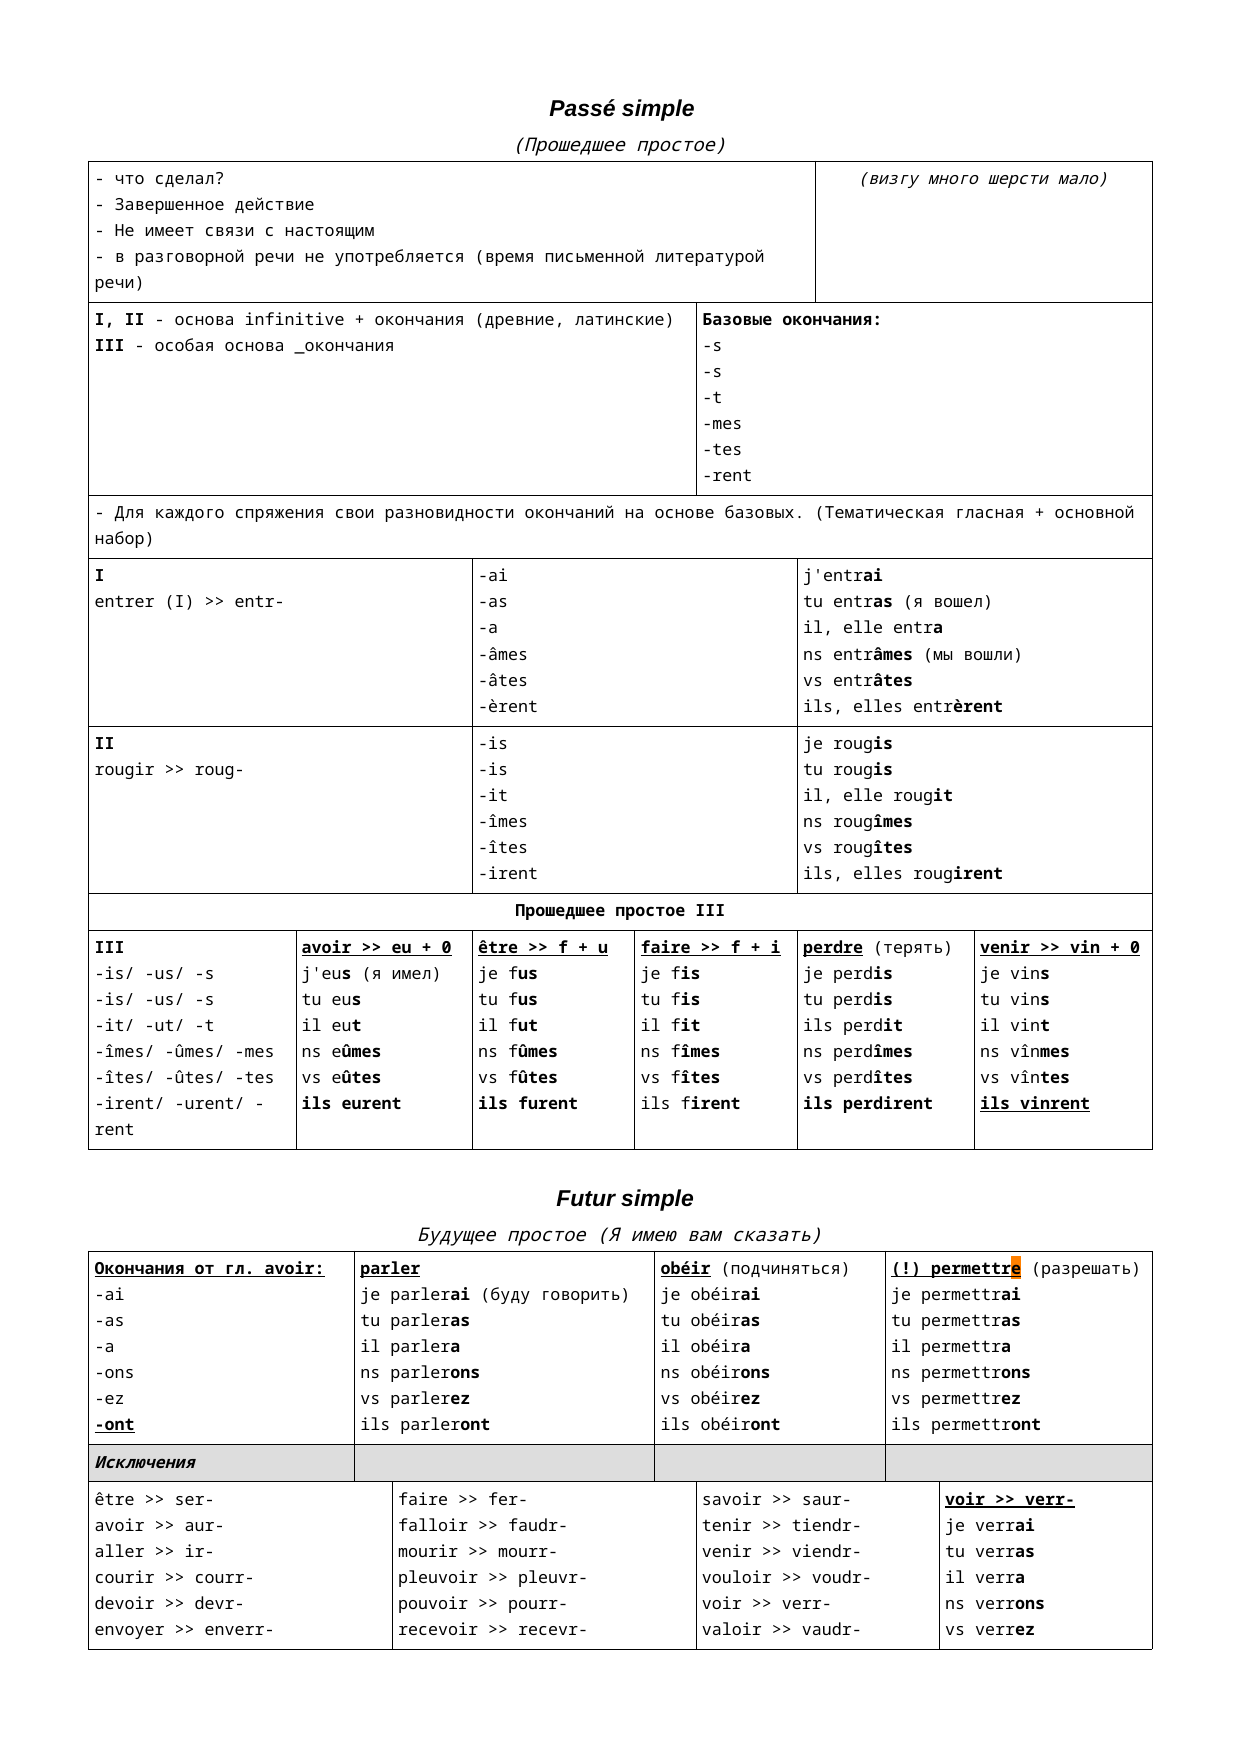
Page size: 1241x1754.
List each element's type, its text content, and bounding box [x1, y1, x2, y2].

table_cell voir >> verr- je verrai tu verras il verra ns verrons vs verrez [940, 1482, 1152, 1649]
table_cell III -is/ -us/ -s -is/ -us/ -s -it/ -ut/ -t -îmes/ -ûmes/ -mes -îtes/ -ûtes/ -tes -irent/ -urent/ -rent [89, 931, 296, 1149]
table_cell [886, 1445, 1152, 1481]
text Будущее простое (Я имею вам сказать) [88, 1221, 1152, 1247]
text Passé simple [88, 95, 1152, 121]
table_cell II rougir >> roug- [89, 727, 472, 893]
table_cell I, II - основа infinitive + окончания (древние, латинские) III - особая основа _окончания [89, 303, 696, 495]
text (Прошедшее простое) [88, 131, 1152, 157]
table_cell -is -is -it -îmes -îtes -irent [473, 727, 797, 893]
table_header obéir (подчиняться) je obéirai tu obéiras il obéira ns obéirons vs obéirez ils obéiront [655, 1252, 885, 1444]
table_cell [355, 1445, 654, 1481]
table_cell avoir >> eu + 0 j'eus (я имел) tu eus il eut ns eûmes vs eûtes ils eurent [297, 931, 472, 1149]
table_cell savoir >> saur- tenir >> tiendr- venir >> viendr- vouloir >> voudr- voir >> verr- valoir >> vaudr- [697, 1482, 939, 1649]
table_header parler je parlerai (буду говорить) tu parleras il parlera ns parlerons vs parlerez ils parleront [355, 1252, 654, 1444]
table_cell faire >> f + i je fis tu fis il fit ns fîmes vs fîtes ils firent [635, 931, 797, 1149]
table_cell j'entrai tu entras (я вошел) il, elle entra ns entrâmes (мы вошли) vs entrâtes ils, elles entrèrent [798, 559, 1152, 726]
table_cell Базовые окончания: -s -s -t -mes -tes -rent [697, 303, 1152, 495]
table_cell -ai -as -a -âmes -âtes -èrent [473, 559, 797, 726]
table_cell faire >> fer- falloir >> faudr- mourir >> mourr- pleuvoir >> pleuvr- pouvoir >> pourr- recevoir >> recevr- [393, 1482, 696, 1649]
table_header (!) permettre (разрешать) je permettrai tu permettras il permettra ns permettrons vs permettrez ils permettront [886, 1252, 1152, 1444]
table_cell Исключения [89, 1445, 354, 1481]
table_cell - Для каждого спряжения свои разновидности окончаний на основе базовых. (Тематическая гласная + основной набор) [89, 496, 1152, 558]
table_header Окончания от гл. avoir: -ai -as -a -ons -ez -ont [89, 1252, 354, 1444]
text Futur simple [88, 1185, 1152, 1211]
table_cell I entrer (I) >> entr- [89, 559, 472, 726]
table_cell [655, 1445, 885, 1481]
table_header (визгу много шерсти мало) [816, 162, 1152, 302]
table_cell je rougis tu rougis il, elle rougit ns rougîmes vs rougîtes ils, elles rougirent [798, 727, 1152, 893]
table_cell être >> f + u je fus tu fus il fut ns fûmes vs fûtes ils furent [473, 931, 634, 1149]
table_cell être >> ser- avoir >> aur- aller >> ir- courir >> courr- devoir >> devr- envoyer >> enverr- [89, 1482, 392, 1649]
table_cell Прошедшее простое III [89, 894, 1152, 930]
table_cell venir >> vin + 0 je vins tu vins il vint ns vînmes vs vîntes ils vinrent [975, 931, 1152, 1149]
table_header - что сделал? - Завершенное действие - Не имеет связи с настоящим - в разговорной речи не употребляется (время письменной литературой речи) [89, 162, 815, 302]
table_cell perdre (терять) je perdis tu perdis ils perdit ns perdîmes vs perdîtes ils perdirent [798, 931, 974, 1149]
